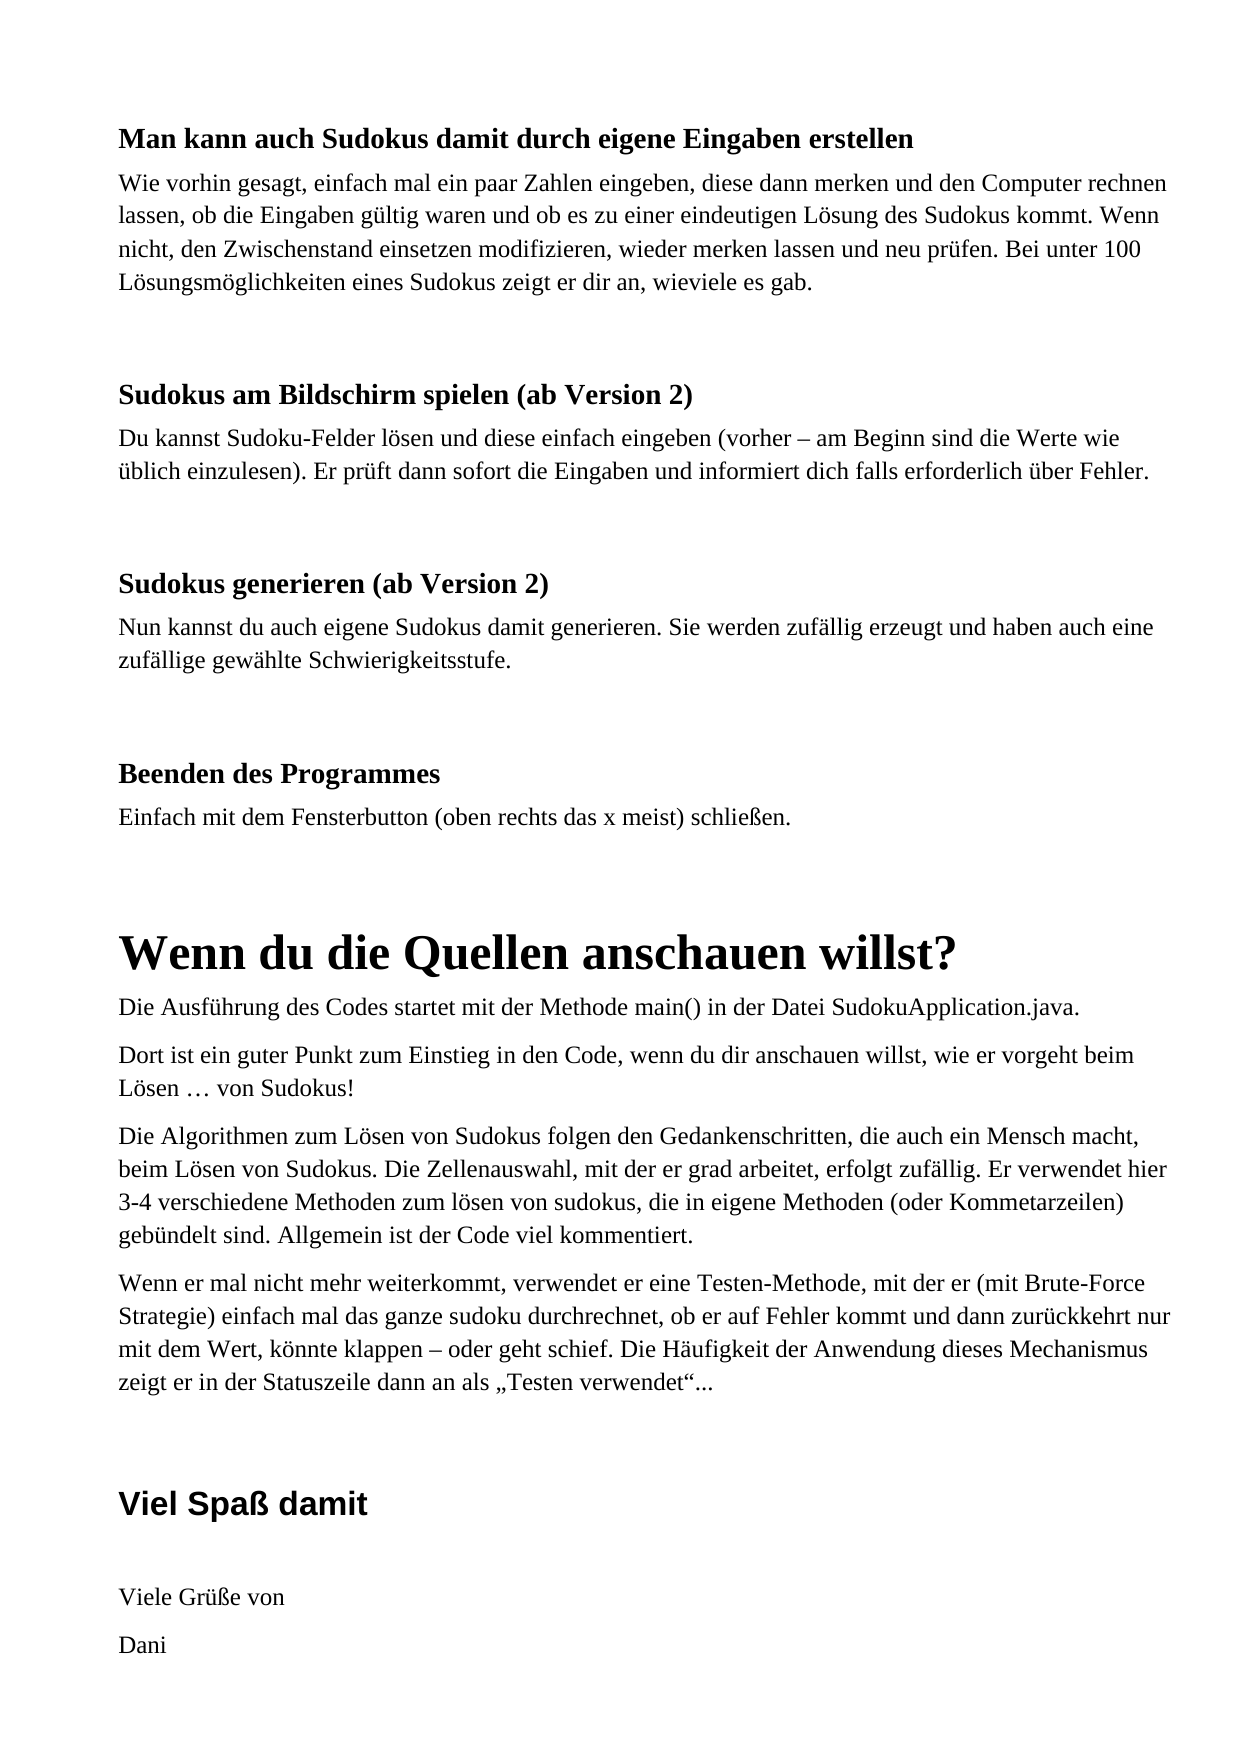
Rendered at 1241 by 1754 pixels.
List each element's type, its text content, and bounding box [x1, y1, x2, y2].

subtitle Sudokus generieren (ab Version 2) [118, 566, 1181, 600]
subtitle Beenden des Programmes [118, 756, 1181, 789]
text Die Ausführung des Codes startet mit der Methode main() in der Datei SudokuApplication.java. [118, 992, 1181, 1021]
text Dort ist ein guter Punkt zum Einstieg in den Code, wenn du dir anschauen willst, wie er vorgeht beim Lösen … von Sudokus! [118, 1040, 1181, 1102]
subtitle Viel Spaß damit [118, 1483, 1181, 1522]
text Einfach mit dem Fensterbutton (oben rechts das x meist) schließen. [118, 802, 1181, 831]
text Dani [118, 1630, 1181, 1659]
subtitle Man kann auch Sudokus damit durch eigene Eingaben erstellen [118, 122, 1181, 155]
text Wenn er mal nicht mehr weiterkommt, verwendet er eine Testen-Methode, mit der er (mit Brute-Force Strategie) einfach mal das ganze sudoku durchrechnet, ob er auf Fehler kommt und dann zurückkehrt nur mit dem Wert, könnte klappen – oder geht schief. Die Häufigkeit der Anwendung dieses Mechanismus zeigt er in der Statuszeile dann an als „Testen verwendet“... [118, 1268, 1181, 1396]
text Wie vorhin gesagt, einfach mal ein paar Zahlen eingeben, diese dann merken und den Computer rechnen lassen, ob die Eingaben gültig waren und ob es zu einer eindeutigen Lösung des Sudokus kommt. Wenn nicht, den Zwischenstand einsetzen modifizieren, wieder merken lassen und neu prüfen. Bei unter 100 Lösungsmöglichkeiten eines Sudokus zeigt er dir an, wieviele es gab. [118, 168, 1181, 295]
subtitle Wenn du die Quellen anschauen willst? [118, 922, 1181, 980]
text Du kannst Sudoku-Felder lösen und diese einfach eingeben (vorher – am Beginn sind die Werte wie üblich einzulesen). Er prüft dann sofort die Eingaben und informiert dich falls erforderlich über Fehler. [118, 423, 1181, 485]
text Die Algorithmen zum Lösen von Sudokus folgen den Gedankenschritten, die auch ein Mensch macht, beim Lösen von Sudokus. Die Zellenauswahl, mit der er grad arbeitet, erfolgt zufällig. Er verwendet hier 3-4 verschiedene Methoden zum lösen von sudokus, die in eigene Methoden (oder Kommetarzeilen) gebündelt sind. Allgemein ist der Code viel kommentiert. [118, 1121, 1181, 1249]
subtitle Sudokus am Bildschirm spielen (ab Version 2) [118, 377, 1181, 411]
text Nun kannst du auch eigene Sudokus damit generieren. Sie werden zufällig erzeugt und haben auch eine zufällige gewählte Schwierigkeitsstufe. [118, 612, 1181, 674]
text Viele Grüße von [118, 1582, 1181, 1611]
